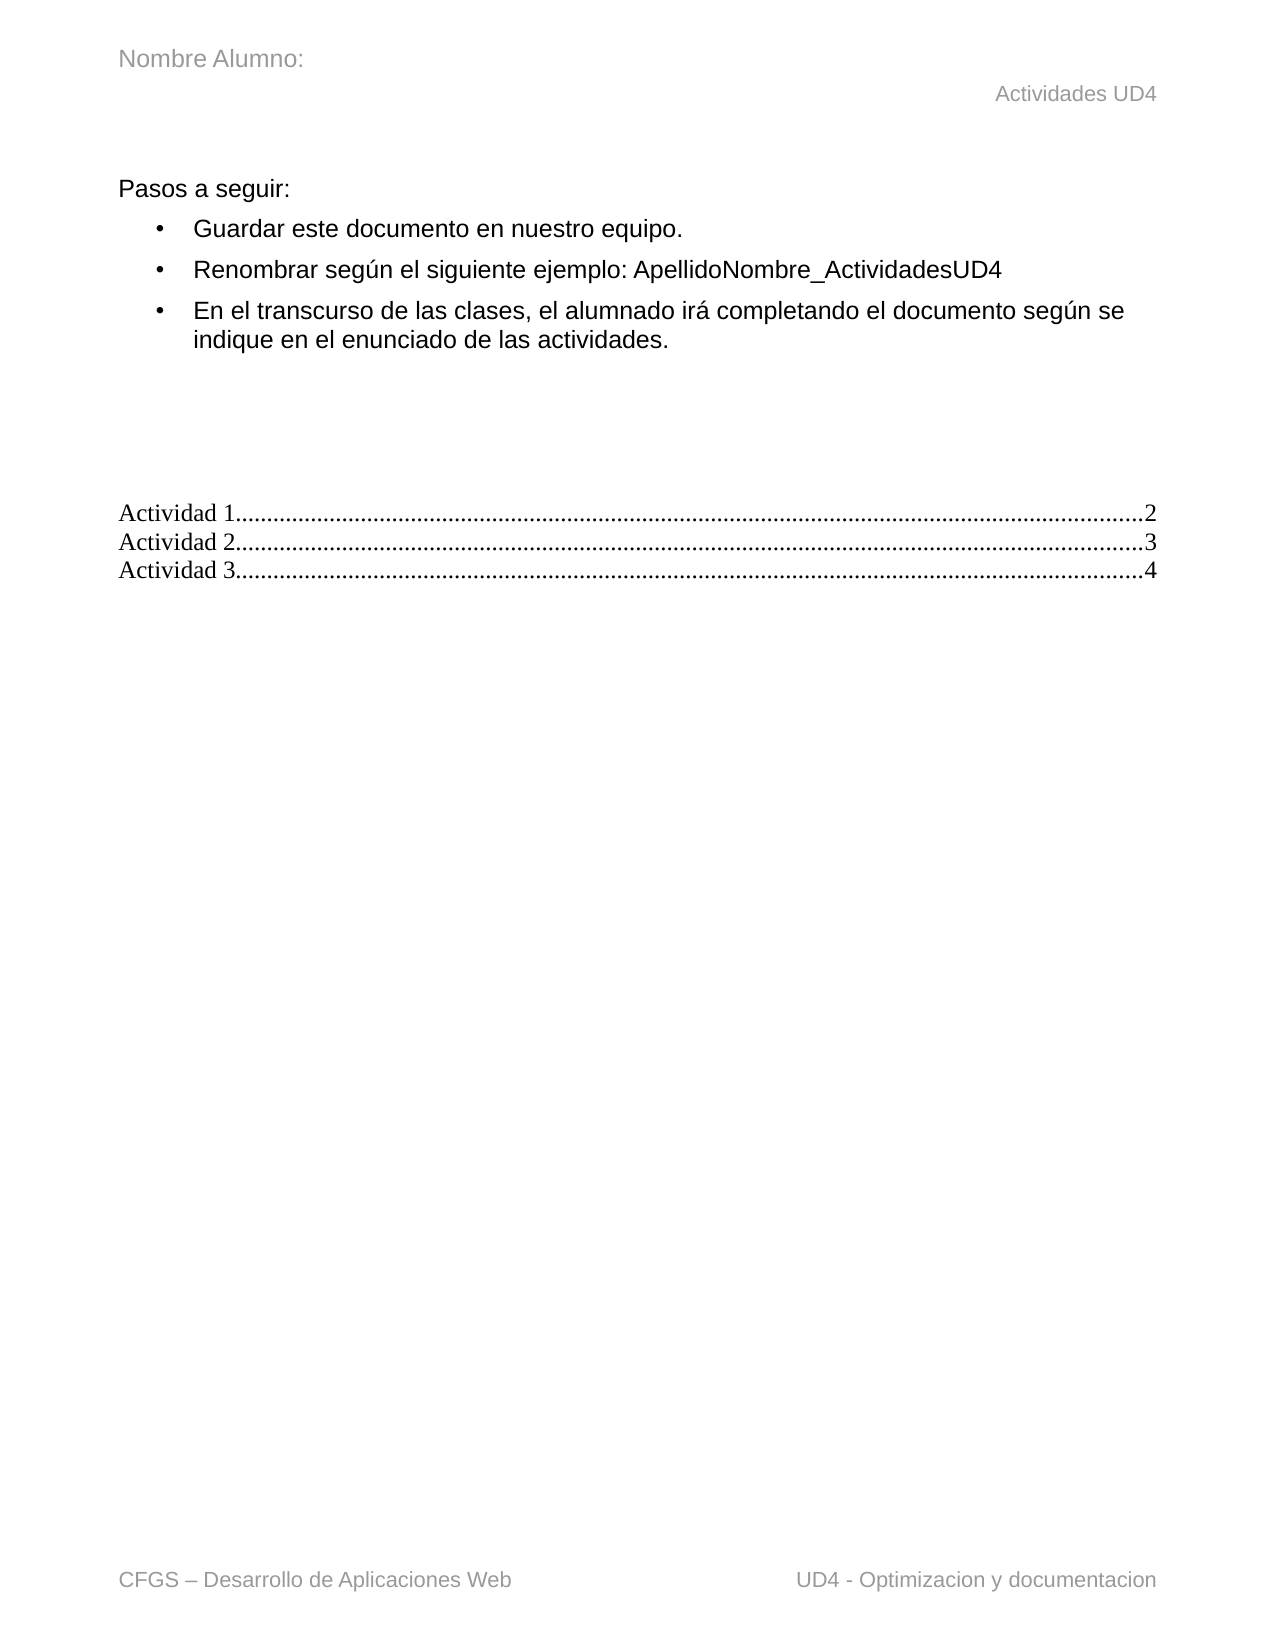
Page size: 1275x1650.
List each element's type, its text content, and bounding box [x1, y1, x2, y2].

text Actividad 3 4 [118, 556, 1157, 584]
list En el transcurso de las clases, el alumnado irá completando el documento según se indique en el enunciado de las actividades. [156, 296, 1157, 353]
text Actividad 2 3 [118, 527, 1157, 556]
text Pasos a seguir: [118, 174, 1157, 202]
list Renombrar según el siguiente ejemplo: ApellidoNombre_ActividadesUD4 [156, 255, 1157, 284]
text Actividad 1 2 [118, 498, 1157, 527]
list Guardar este documento en nuestro equipo. [156, 214, 1157, 243]
